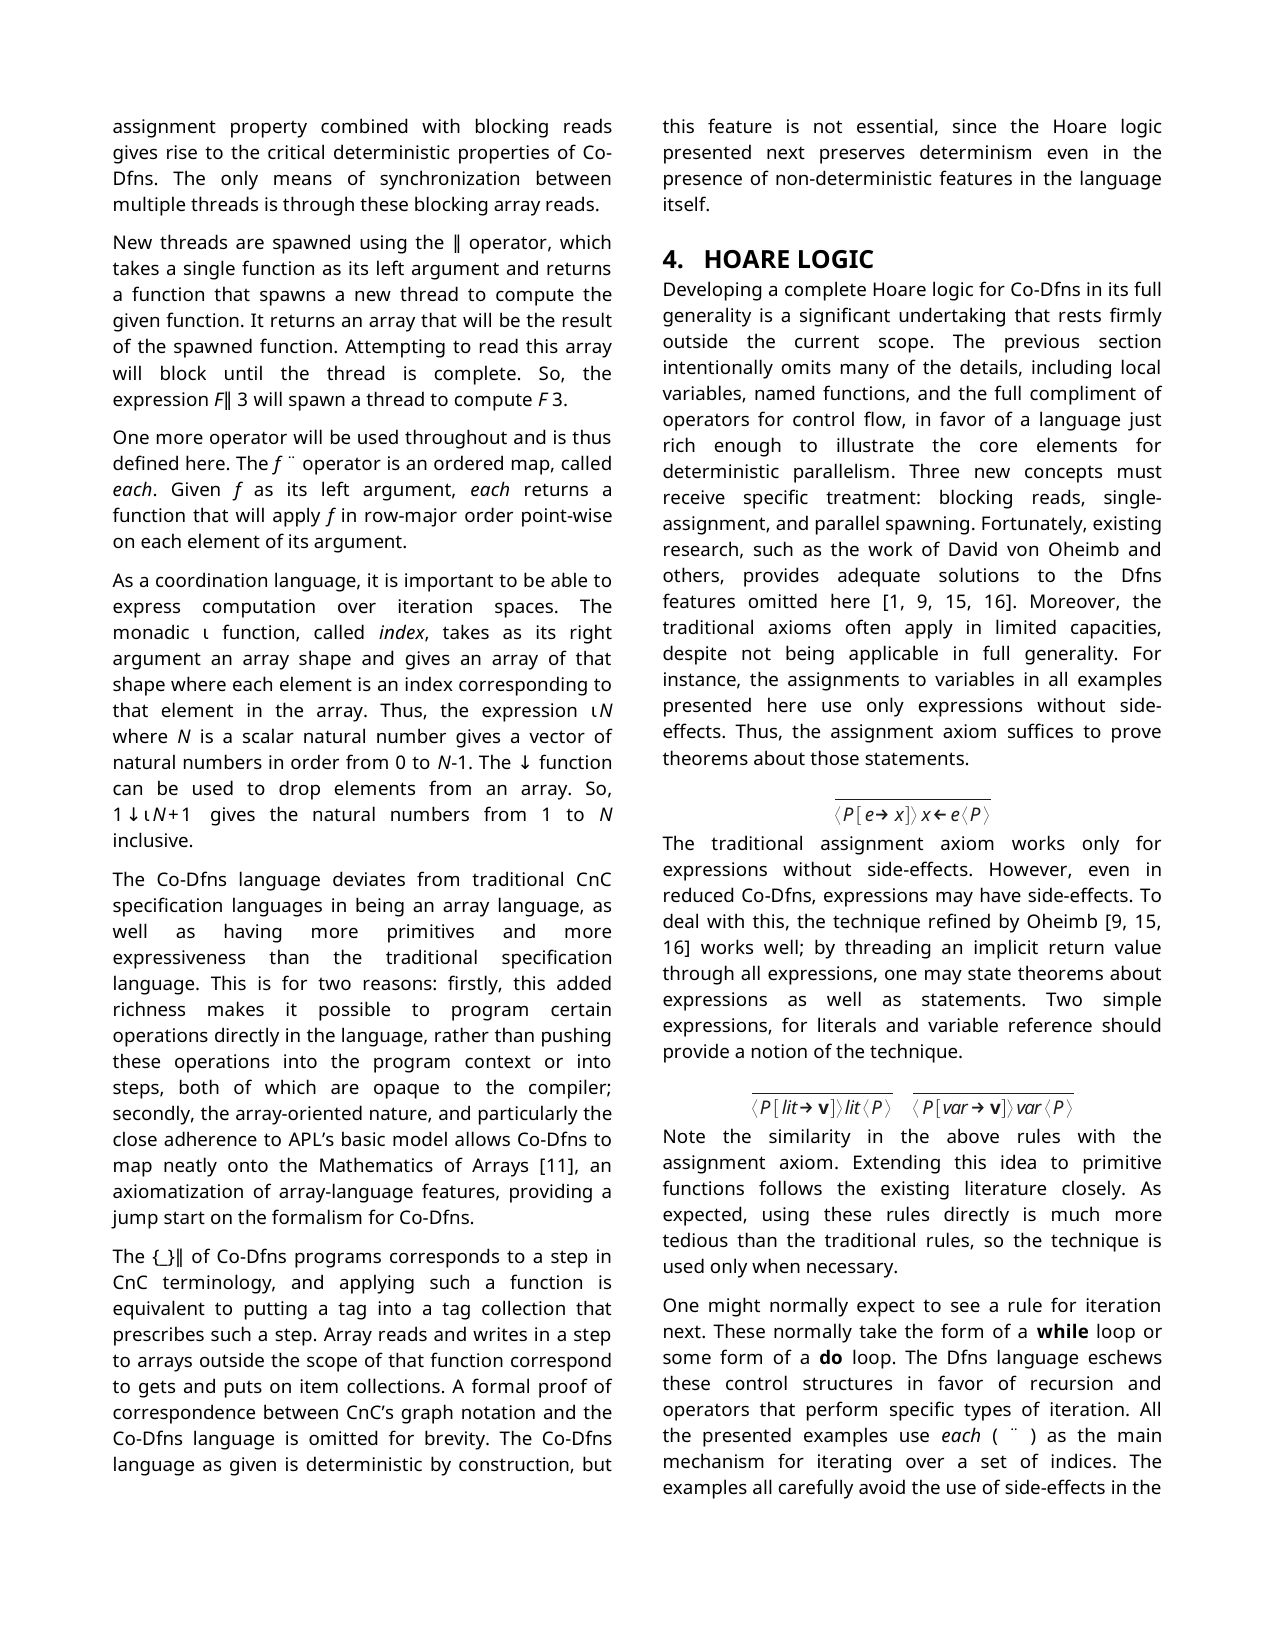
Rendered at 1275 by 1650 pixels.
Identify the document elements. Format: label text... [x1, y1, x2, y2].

subtitle Hoare Logic [662, 242, 1162, 276]
text this feature is not essential, since the Hoare logic presented next preserves determinism even in the presence of non-deterministic features in the language itself. [662, 112, 1162, 217]
text The {_}∥ of Co-Dfns programs corresponds to a step in CnC terminology, and applying such a function is equivalent to putting a tag into a tag collection that prescribes such a step. Array reads and writes in a step to arrays outside the scope of that function correspond to gets and puts on item collections. A formal proof of correspondence between CnC’s graph notation and the Co-Dfns language is omitted for brevity. The Co-Dfns language as given is deterministic by construction, but [112, 1243, 613, 1477]
text Note the similarity in the above rules with the assignment axiom. Extending this idea to primitive functions follows the existing literature closely. As expected, using these rules directly is much more tedious than the traditional rules, so the technique is used only when necessary. [662, 1076, 1162, 1279]
text One more operator will be used throughout and is thus defined here. The f ¨ operator is an ordered map, called each. Given f as its left argument, each returns a function that will apply f in row-major order point-wise on each element of its argument. [112, 424, 613, 554]
text As a coordination language, it is important to be able to express computation over iteration spaces. The monadic ⍳ function, called index, takes as its right argument an array shape and gives an array of that shape where each element is an index corresponding to that element in the array. Thus, the expression ⍳N where N is a scalar natural number gives a vector of natural numbers in order from 0 to N-1. The ↓ function can be used to drop elements from an array. So, 1↓⍳N+1 gives the natural numbers from 1 to N inclusive. [112, 567, 613, 853]
text The traditional assignment axiom works only for expressions without side-effects. However, even in reduced Co-Dfns, expressions may have side-effects. To deal with this, the technique refined by Oheimb [9, 15, 16] works well; by threading an implicit return value through all expressions, one may state theorems about expressions as well as statements. Two simple expressions, for literals and variable reference should provide a notion of the technique. [662, 783, 1162, 1064]
text One might normally expect to see a rule for iteration next. These normally take the form of a while loop or some form of a do loop. The Dfns language eschews these control structures in favor of recursion and operators that perform specific types of iteration. All the presented examples use each ( ¨ ) as the main mechanism for iterating over a set of indices. The examples all carefully avoid the use of side-effects in the [662, 1291, 1162, 1500]
text New threads are spawned using the ∥ operator, which takes a single function as its left argument and returns a function that spawns a new thread to compute the given function. It returns an array that will be the result of the spawned function. Attempting to read this array will block until the thread is complete. So, the expression F∥ 3 will spawn a thread to compute F 3. [112, 229, 613, 411]
text assignment property combined with blocking reads gives rise to the critical deterministic properties of Co-Dfns. The only means of synchronization between multiple threads is through these blocking array reads. [112, 112, 613, 217]
text Developing a complete Hoare logic for Co-Dfns in its full generality is a significant undertaking that rests firmly outside the current scope. The previous section intentionally omits many of the details, including local variables, named functions, and the full compliment of operators for control flow, in favor of a language just rich enough to illustrate the core elements for deterministic parallelism. Three new concepts must receive specific treatment: blocking reads, single-assignment, and parallel spawning. Fortunately, existing research, such as the work of David von Oheimb and others, provides adequate solutions to the Dfns features omitted here [1, 9, 15, 16]. Moreover, the traditional axioms often apply in limited capacities, despite not being applicable in full generality. For instance, the assignments to variables in all examples presented here use only expressions without side-effects. Thus, the assignment axiom suffices to prove theorems about those statements. [662, 276, 1162, 770]
text The Co-Dfns language deviates from traditional CnC specification languages in being an array language, as well as having more primitives and more expressiveness than the traditional specification language. This is for two reasons: firstly, this added richness makes it possible to program certain operations directly in the language, rather than pushing these operations into the program context or into steps, both of which are opaque to the compiler; secondly, the array-oriented nature, and particularly the close adherence to APL’s basic model allows Co-Dfns to map neatly onto the Mathematics of Arrays [11], an axiomatization of array-language features, providing a jump start on the formalism for Co-Dfns. [112, 866, 613, 1230]
